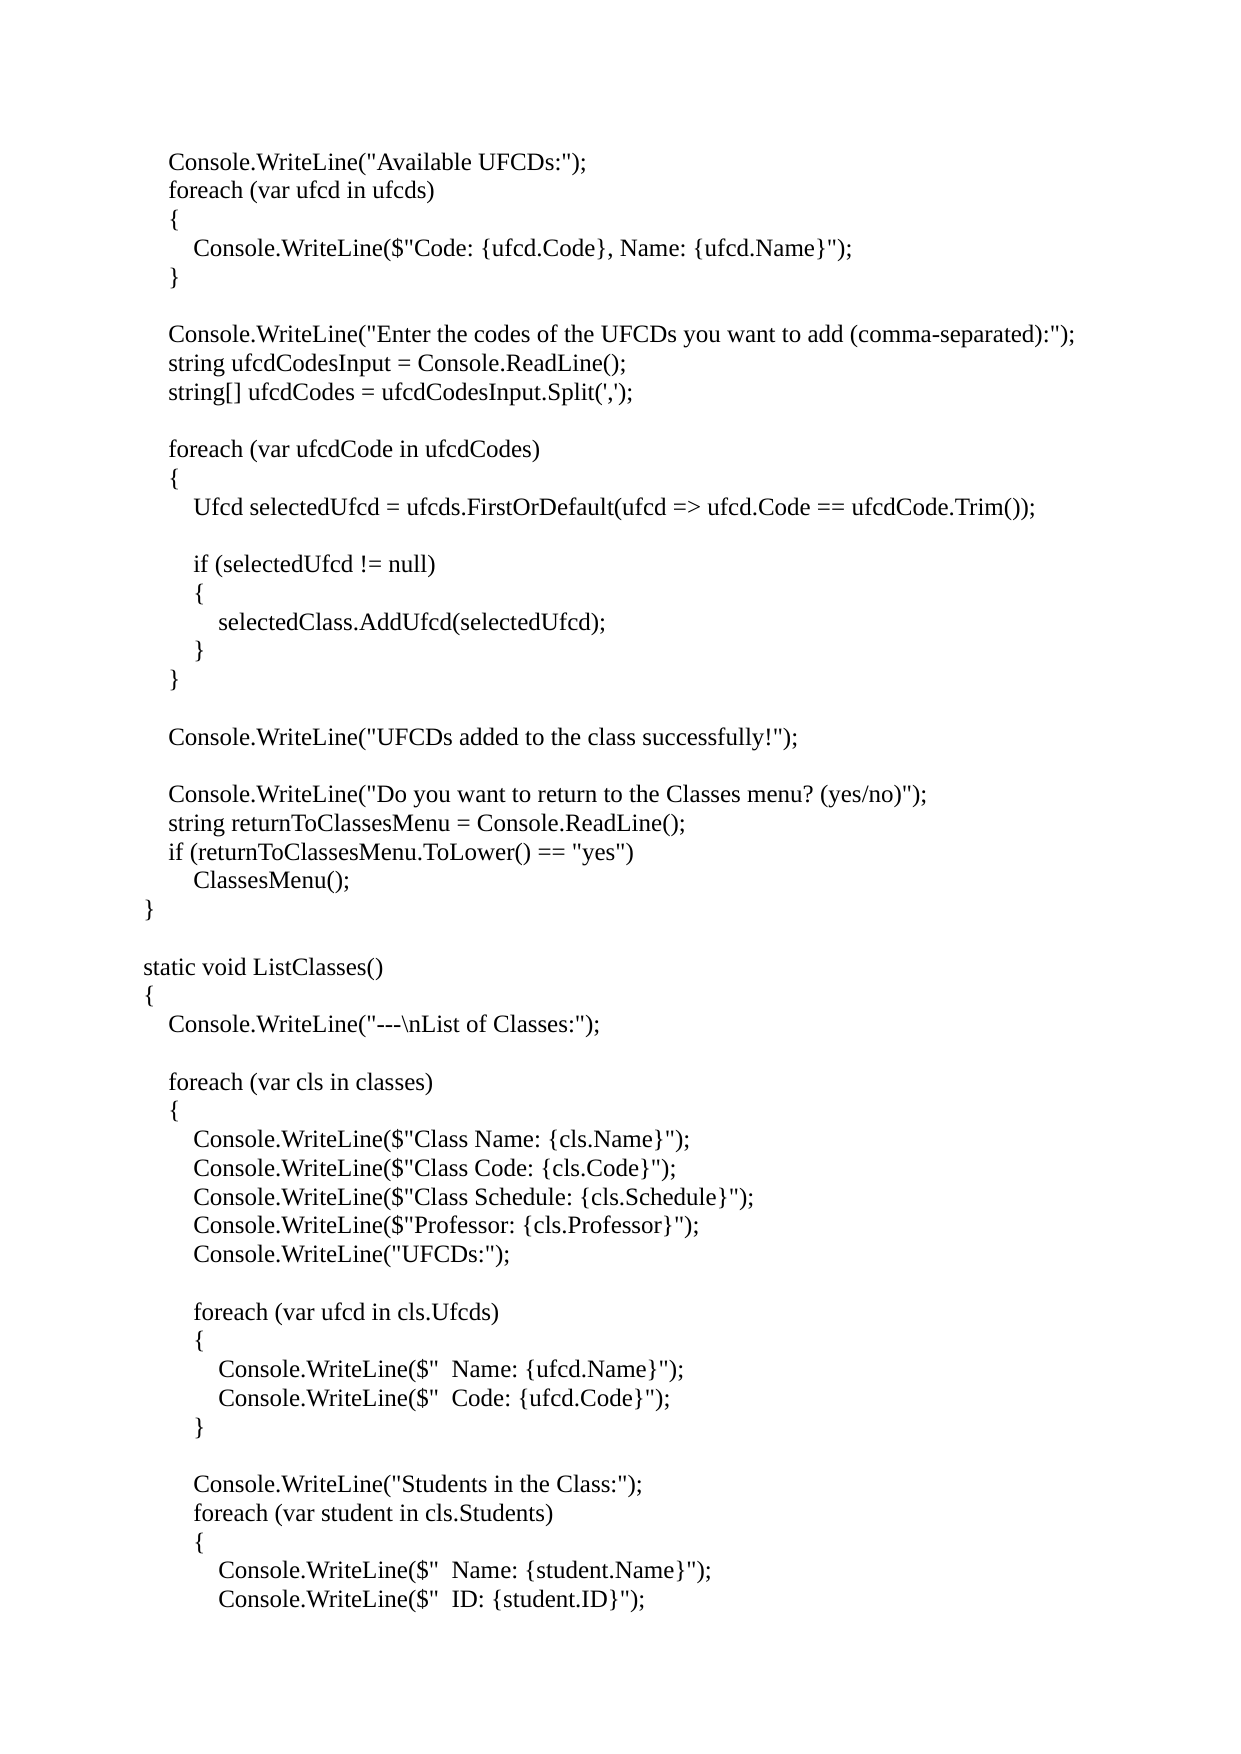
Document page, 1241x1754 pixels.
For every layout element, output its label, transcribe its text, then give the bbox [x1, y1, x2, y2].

text { [118, 1527, 1122, 1556]
text } [118, 1412, 1122, 1441]
text { [118, 204, 1122, 233]
text } [118, 894, 1122, 923]
text Console.WriteLine("UFCDs:"); [118, 1239, 1122, 1268]
text Console.WriteLine($" Code: {ufcd.Code}"); [118, 1383, 1122, 1412]
text foreach (var ufcd in cls.Ufcds) [118, 1297, 1122, 1326]
text Console.WriteLine("UFCDs added to the class successfully!"); [118, 722, 1122, 751]
text Console.WriteLine("Available UFCDs:"); [118, 147, 1122, 176]
text { [118, 463, 1122, 492]
text if (returnToClassesMenu.ToLower() == "yes") [118, 837, 1122, 866]
text if (selectedUfcd != null) [118, 549, 1122, 578]
text } [118, 262, 1122, 291]
text foreach (var student in cls.Students) [118, 1498, 1122, 1527]
text Console.WriteLine("Enter the codes of the UFCDs you want to add (comma-separated):"); [118, 319, 1122, 348]
text Console.WriteLine($" ID: {student.ID}"); [118, 1584, 1122, 1613]
text Console.WriteLine($" Name: {ufcd.Name}"); [118, 1354, 1122, 1383]
text } [118, 636, 1122, 664]
text Console.WriteLine("---\nList of Classes:"); [118, 1009, 1122, 1038]
text static void ListClasses() [118, 952, 1122, 981]
text foreach (var ufcd in ufcds) [118, 176, 1122, 204]
text Console.WriteLine("Do you want to return to the Classes menu? (yes/no)"); [118, 779, 1122, 808]
text Ufcd selectedUfcd = ufcds.FirstOrDefault(ufcd => ufcd.Code == ufcdCode.Trim()); [118, 492, 1122, 521]
text } [118, 664, 1122, 693]
text Console.WriteLine($"Class Name: {cls.Name}"); [118, 1124, 1122, 1153]
text Console.WriteLine($"Class Schedule: {cls.Schedule}"); [118, 1182, 1122, 1211]
text Console.WriteLine($"Code: {ufcd.Code}, Name: {ufcd.Name}"); [118, 233, 1122, 262]
text Console.WriteLine($"Class Code: {cls.Code}"); [118, 1153, 1122, 1182]
text Console.WriteLine($" Name: {student.Name}"); [118, 1556, 1122, 1584]
text Console.WriteLine($"Professor: {cls.Professor}"); [118, 1211, 1122, 1239]
text foreach (var ufcdCode in ufcdCodes) [118, 434, 1122, 463]
text Console.WriteLine("Students in the Class:"); [118, 1469, 1122, 1498]
text { [118, 981, 1122, 1009]
text selectedClass.AddUfcd(selectedUfcd); [118, 607, 1122, 636]
text string[] ufcdCodes = ufcdCodesInput.Split(','); [118, 377, 1122, 406]
text string returnToClassesMenu = Console.ReadLine(); [118, 808, 1122, 837]
text { [118, 1326, 1122, 1354]
text string ufcdCodesInput = Console.ReadLine(); [118, 348, 1122, 377]
text { [118, 1096, 1122, 1124]
text foreach (var cls in classes) [118, 1067, 1122, 1096]
text { [118, 578, 1122, 607]
text ClassesMenu(); [118, 866, 1122, 894]
